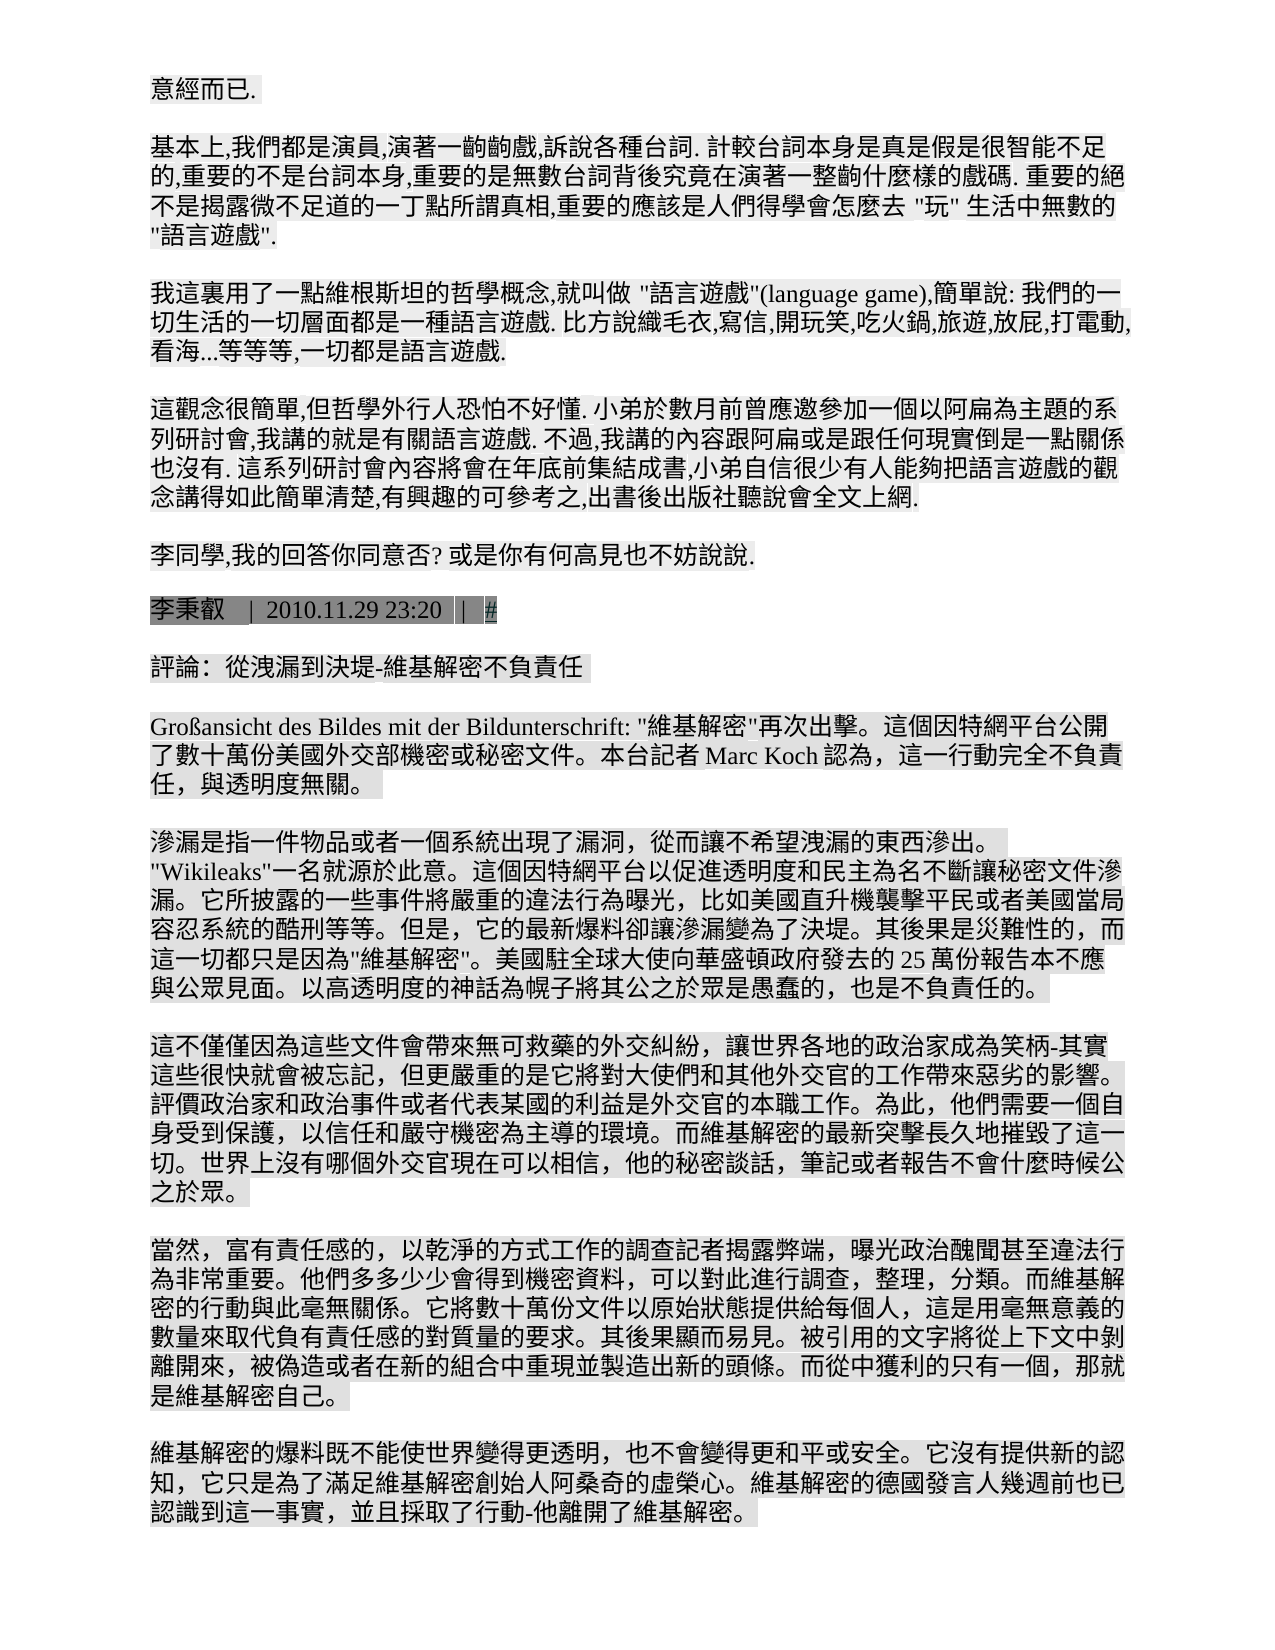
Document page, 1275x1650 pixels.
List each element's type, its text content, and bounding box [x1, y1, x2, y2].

text 李秉叡 | 2010.11.29 23:20 | # [150, 596, 1125, 625]
text 評論：從洩漏到決堤-維基解密不負責任 Großansicht des Bildes mit der Bildunterschrift: "維基解密"再次出擊。這個因特網平台公開了數十萬份美國外交部機密或秘密文件。本台記者Marc Koch認為，這一行動完全不負責任，與透明度無關。 滲漏是指一件物品或者一個系統出現了漏洞，從而讓不希望洩漏的東西滲出。 "Wikileaks"一名就源於此意。這個因特網平台以促進透明度和民主為名不斷讓秘密文件滲漏。它所披露的一些事件將嚴重的違法行為曝光，比如美國直升機襲擊平民或者美國當局容忍系統的酷刑等等。但是，它的最新爆料卻讓滲漏變為了決堤。其後果是災難性的，而這一切都只是因為"維基解密"。美國駐全球大使向華盛頓政府發去的25萬份報告本不應與公眾見面。以高透明度的神話為幌子將其公之於眾是愚蠢的，也是不負責任的。 這不僅僅因為這些文件會帶來無可救藥的外交糾紛，讓世界各地的政治家成為笑柄-其實這些很快就會被忘記，但更嚴重的是它將對大使們和其他外交官的工作帶來惡劣的影響。評價政治家和政治事件或者代表某國的利益是外交官的本職工作。為此，他們需要一個自身受到保護，以信任和嚴守機密為主導的環境。而維基解密的最新突擊長久地摧毀了這一切。世界上沒有哪個外交官現在可以相信，他的秘密談話，筆記或者報告不會什麼時候公之於眾。 當然，富有責任感的，以乾淨的方式工作的調查記者揭露弊端，曝光政治醜聞甚至違法行為非常重要。他們多多少少會得到機密資料，可以對此進行調查，整理，分類。而維基解密的行動與此毫無關係。它將數十萬份文件以原始狀態提供給每個人，這是用毫無意義的數量來取代負有責任感的對質量的要求。其後果顯而易見。被引用的文字將從上下文中剝離開來，被偽造或者在新的組合中重現並製造出新的頭條。而從中獲利的只有一個，那就是維基解密自己。 維基解密的爆料既不能使世界變得更透明，也不會變得更和平或安全。它沒有提供新的認知，它只是為了滿足維基解密創始人阿桑奇的虛榮心。維基解密的德國發言人幾週前也已認識到這一事實，並且採取了行動-他離開了維基解密。 [150, 625, 1125, 1556]
text 謝謝李同學點名作答. 在說洩露之前,先說消滅,前者是使原本看不見的東西曝光,後者卻是讓原本存在的東西憑空消失. 自從人類文明進入電腦時代以來,小弟就曾遭逢幾次有關 "消滅" 的慘痛教訓,加上因為我不管是寫學術論文或寫通俗文章或寫個人哲學筆記等等等,向來不做備份也幾乎都不發表,更沒出過半本書,於是只要電腦一壞或網站出了點小差錯,馬上就會釀成重大災難. 所以我常跟學姐開玩笑說,一個鈕按錯了或哪天電腦又中了什麼病毒或遭駭客暗算,很可能會因此失去一名偉大哲學家的誕生,人類文明搞不好因此落後千年. 巴勒網留言板最近就出了點問題,雖及時搶救,雖留言板只是小弟隨手塗鴨的一小塊通俗黑板而非個人主要文字倉庫所在,但飽受驚嚇之餘,一顆心卻仍然還是掉到谷底. 或許是因為,這樣一種消失是很徹底的,它不像什麼消失的武林祕笈那樣或許哪天又重見天日,電腦災難所造成的消失就是永遠的消失. 網站消失倒還是小事,但只要個人電腦出了點問題,我真是會嚇出心臟病來. 但即便經過兩三次重大毀滅,至今還是很懶得備份,畢竟實在寫太多太多了,多到根本來不及備份. 也因此,"洩露" 若是一種危機,"消滅" 或"消失" 恐怕更是電腦時代的一種危機. 在我看來,洩露的制惡效果長期而言是很有限的,比方說綠營失去政權後第一件事就是購買大量高功能碎紙機,銷毀所有證據. 電腦裏的檔案就更容易毀滅了. 你能揭露的永遠只是極少數真相,大多數謊言肯定是永遠掩埋了. 在這個意義上來看,說什麼維基洩密會讓社會 "潰堤" 會影響世界安全秩序云云,不過誇大其詞. 我倒是對國家的為惡能力挺有信心,根本不要寄望什麼邪惡現形真相大白的一天. 這頂多只是像在一座大水庫旁放兩朵小鞭炮花一般. 當然,就概念而論,就另一層意義上來講,洩密確實隱含嚴重的道德問題,畢竟謊言本身並不等於邪惡,用謊言來害人才是邪惡. 因此,揭密應該是具有選擇性的,而不是全都露,一切都揭. 個人也好,一個機構也罷,他的一切作為都必然得建立在無數的謊言之上,否則整個社會或一切人際關係根本不可能存在. 也因此,企圖追求透明既是危險的,同時也愚不可及. 比方說醫生看病,醫生說出的謊言肯定要比實話多得多. 這是不得已的,因為醫生的職責是要救人助人而不是要告訴你真相;再說,若真要事事依據真理或真相行事,我們將連最微小的任何一件工作都做不成. 我這講法其實很幼稚,很容易被惡意曲解. 其實應該這麼說:真相根本不存在,存在的只是一個個說詞或說法;你要說它是一個個謊言其實也未嘗不可,只要你知道自己意所何指. 我們每天看那麼多廣告,哪一個不是謊言? 若有人硬是要把廣告當成真理看待,那也只能怪他自己怎麼這麼蠢?! 難道他不知道這些都只是政治人物或各種生意人的一種 "語言" 或生意經而已. 基本上,我們都是演員,演著一齣齣戲,訴說各種台詞. 計較台詞本身是真是假是很智能不足的,重要的不是台詞本身,重要的是無數台詞背後究竟在演著一整齣什麼樣的戲碼. 重要的絕不是揭露微不足道的一丁點所謂真相,重要的應該是人們得學會怎麼去 "玩" 生活中無數的 "語言遊戲". 我這裏用了一點維根斯坦的哲學概念,就叫做 "語言遊戲"(language game),簡單說: 我們的一切生活的一切層面都是一種語言遊戲. 比方說織毛衣,寫信,開玩笑,吃火鍋,旅遊,放屁,打電動,看海...等等等,一切都是語言遊戲. 這觀念很簡單,但哲學外行人恐怕不好懂. 小弟於數月前曾應邀參加一個以阿扁為主題的系列研討會,我講的就是有關語言遊戲. 不過,我講的內容跟阿扁或是跟任何現實倒是一點關係也沒有. 這系列研討會內容將會在年底前集結成書,小弟自信很少有人能夠把語言遊戲的觀念講得如此簡單清楚,有興趣的可參考之,出書後出版社聽說會全文上網. 李同學,我的回答你同意否? 或是你有何高見也不妨說說. [150, 75, 1125, 571]
